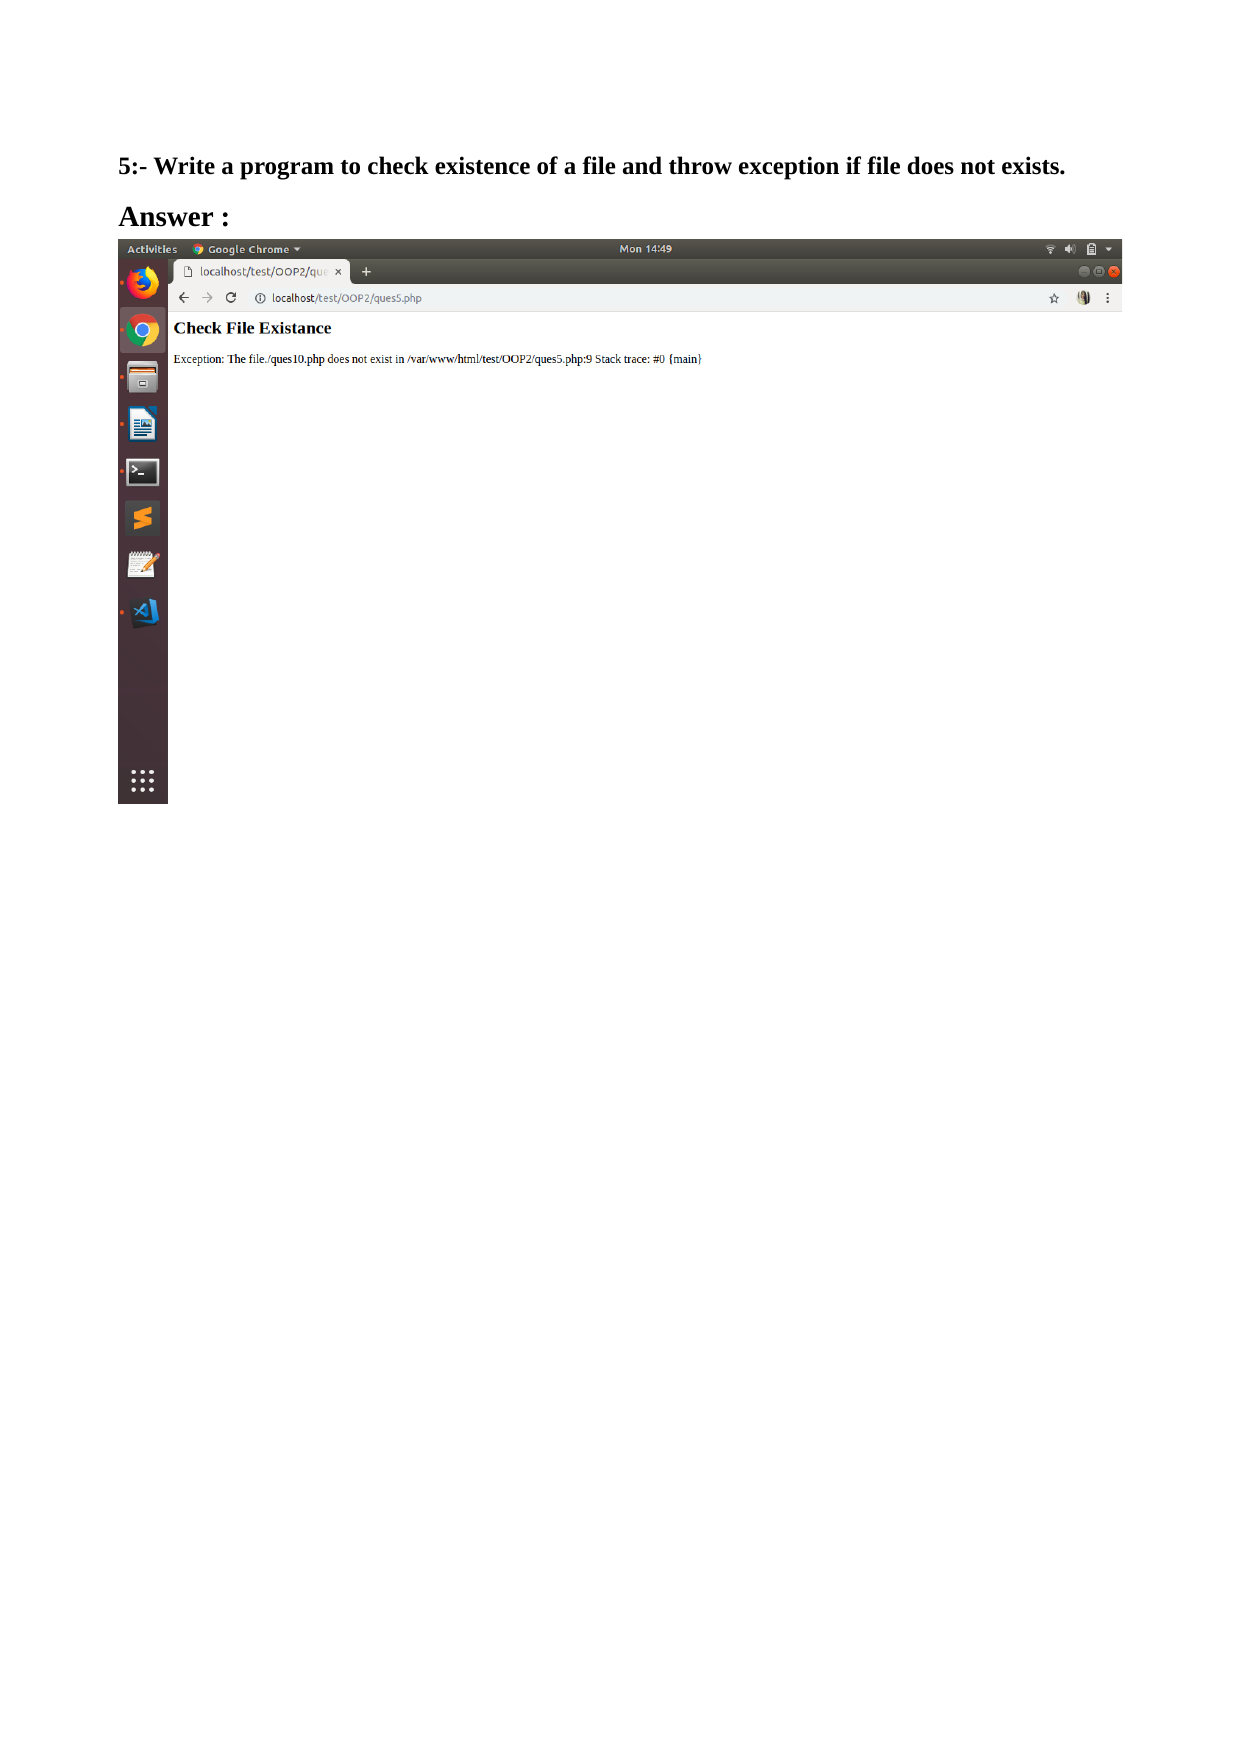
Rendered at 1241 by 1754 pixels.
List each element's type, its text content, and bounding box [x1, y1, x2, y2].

picture [118, 239, 1123, 804]
text Answer : [118, 199, 1122, 232]
text 5:- Write a program to check existence of a file and throw exception if file does not exists. [118, 118, 1122, 180]
